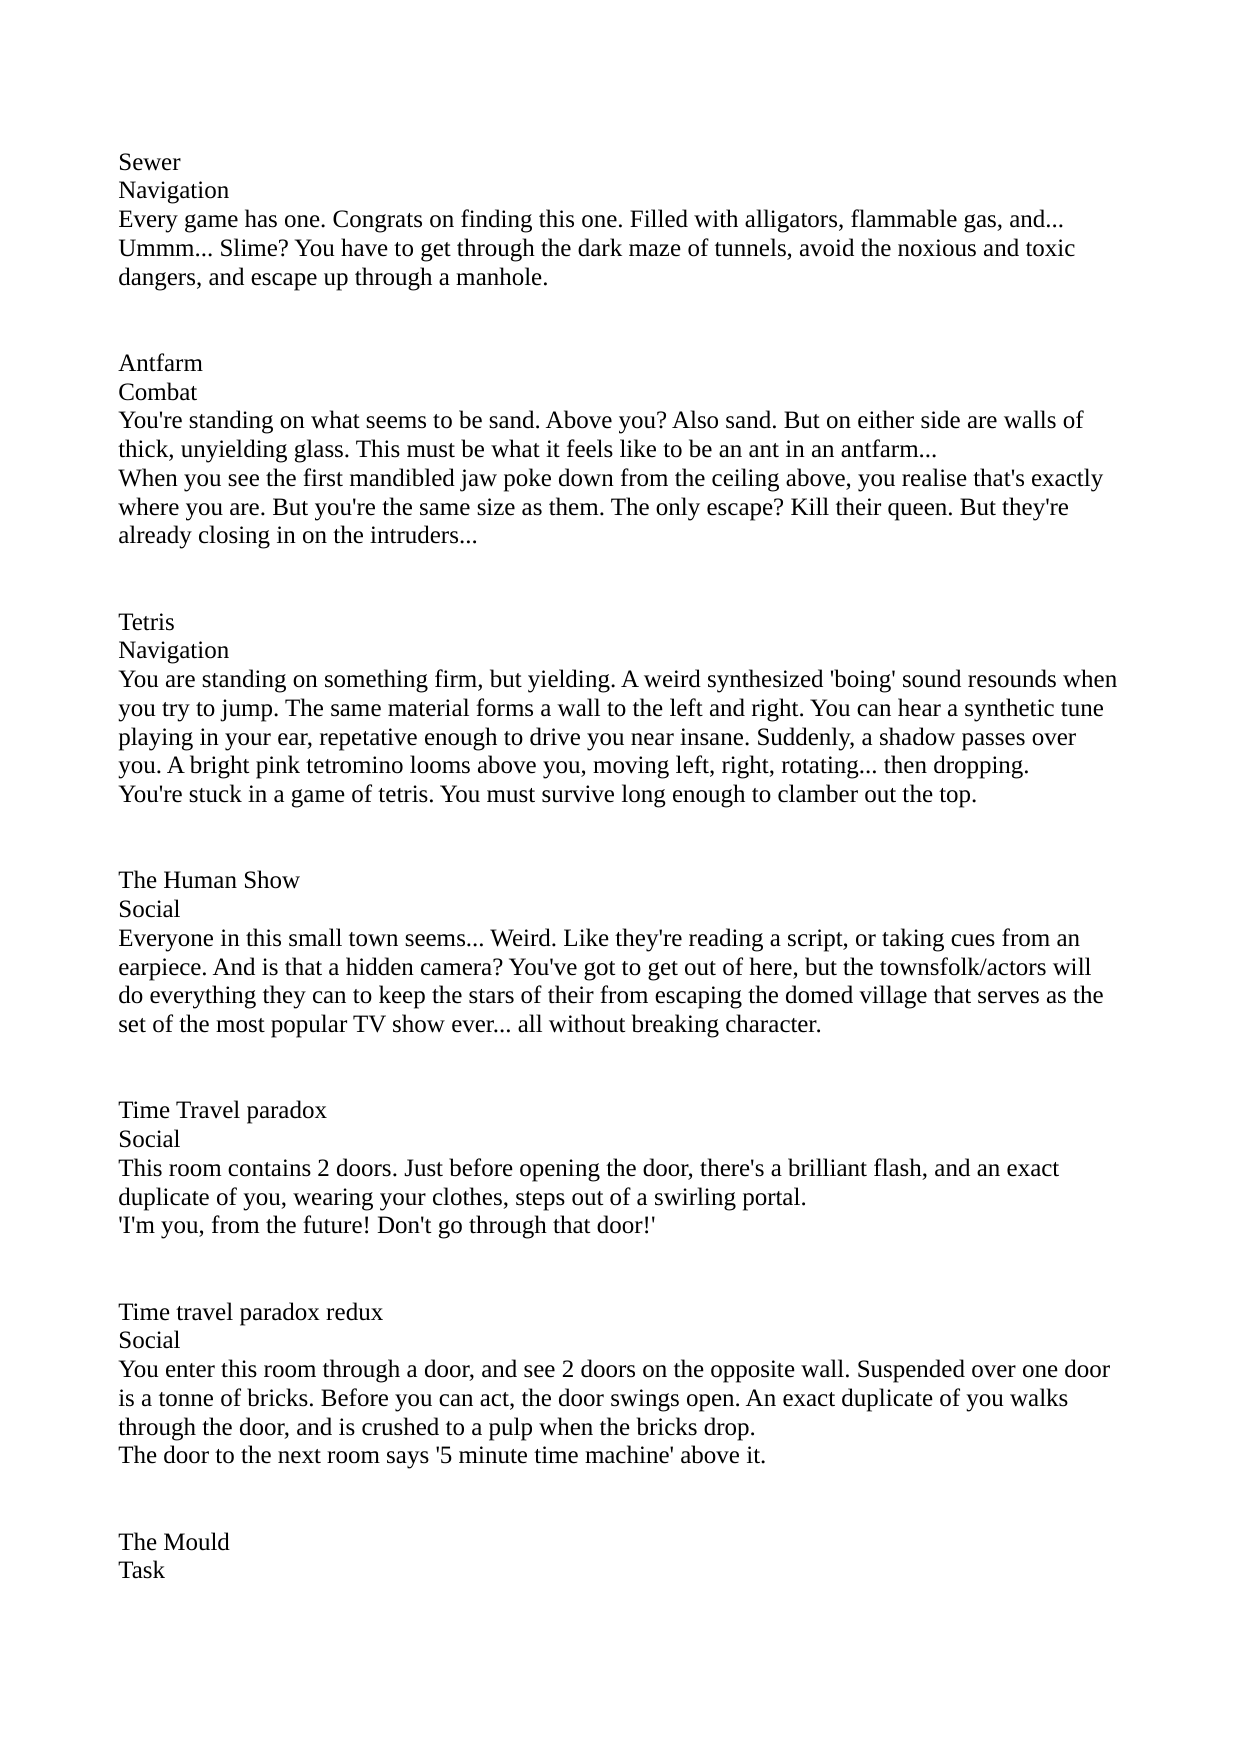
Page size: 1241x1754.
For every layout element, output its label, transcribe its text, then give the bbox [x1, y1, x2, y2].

text Navigation [118, 636, 1122, 664]
text When you see the first mandibled jaw poke down from the ceiling above, you realise that's exactly where you are. But you're the same size as them. The only escape? Kill their queen. But they're already closing in on the intruders... [118, 463, 1122, 549]
text Sewer [118, 147, 1122, 176]
text Social You enter this room through a door, and see 2 doors on the opposite wall. Suspended over one door is a tonne of bricks. Before you can act, the door swings open. An exact duplicate of you walks through the door, and is crushed to a pulp when the bricks drop. The door to the next room says '5 minute time machine' above it. [118, 1326, 1122, 1469]
text Tetris [118, 607, 1122, 636]
text You are standing on something firm, but yielding. A weird synthesized 'boing' sound resounds when you try to jump. The same material forms a wall to the left and right. You can hear a synthetic tune playing in your ear, repetative enough to drive you near insane. Suddenly, a shadow passes over you. A bright pink tetromino looms above you, moving left, right, rotating... then dropping. [118, 664, 1122, 779]
text Time travel paradox redux [118, 1297, 1122, 1326]
text You're standing on what seems to be sand. Above you? Also sand. But on either side are walls of thick, unyielding glass. This must be what it feels like to be an ant in an antfarm... [118, 406, 1122, 463]
text Antfarm [118, 348, 1122, 377]
text Time Travel paradox [118, 1096, 1122, 1124]
text Everyone in this small town seems... Weird. Like they're reading a script, or taking cues from an earpiece. And is that a hidden camera? You've got to get out of here, but the townsfolk/actors will do everything they can to keep the stars of their from escaping the domed village that serves as the set of the most popular TV show ever... all without breaking character. [118, 923, 1122, 1038]
text The Mould [118, 1527, 1122, 1556]
text Task [118, 1556, 1122, 1584]
text Social This room contains 2 doors. Just before opening the door, there's a brilliant flash, and an exact duplicate of you, wearing your clothes, steps out of a swirling portal. 'I'm you, from the future! Don't go through that door!' [118, 1124, 1122, 1239]
text Social [118, 894, 1122, 923]
text You're stuck in a game of tetris. You must survive long enough to clamber out the top. [118, 779, 1122, 808]
text The Human Show [118, 866, 1122, 894]
text Navigation Every game has one. Congrats on finding this one. Filled with alligators, flammable gas, and... Ummm... Slime? You have to get through the dark maze of tunnels, avoid the noxious and toxic dangers, and escape up through a manhole. [118, 176, 1122, 291]
text Combat [118, 377, 1122, 406]
